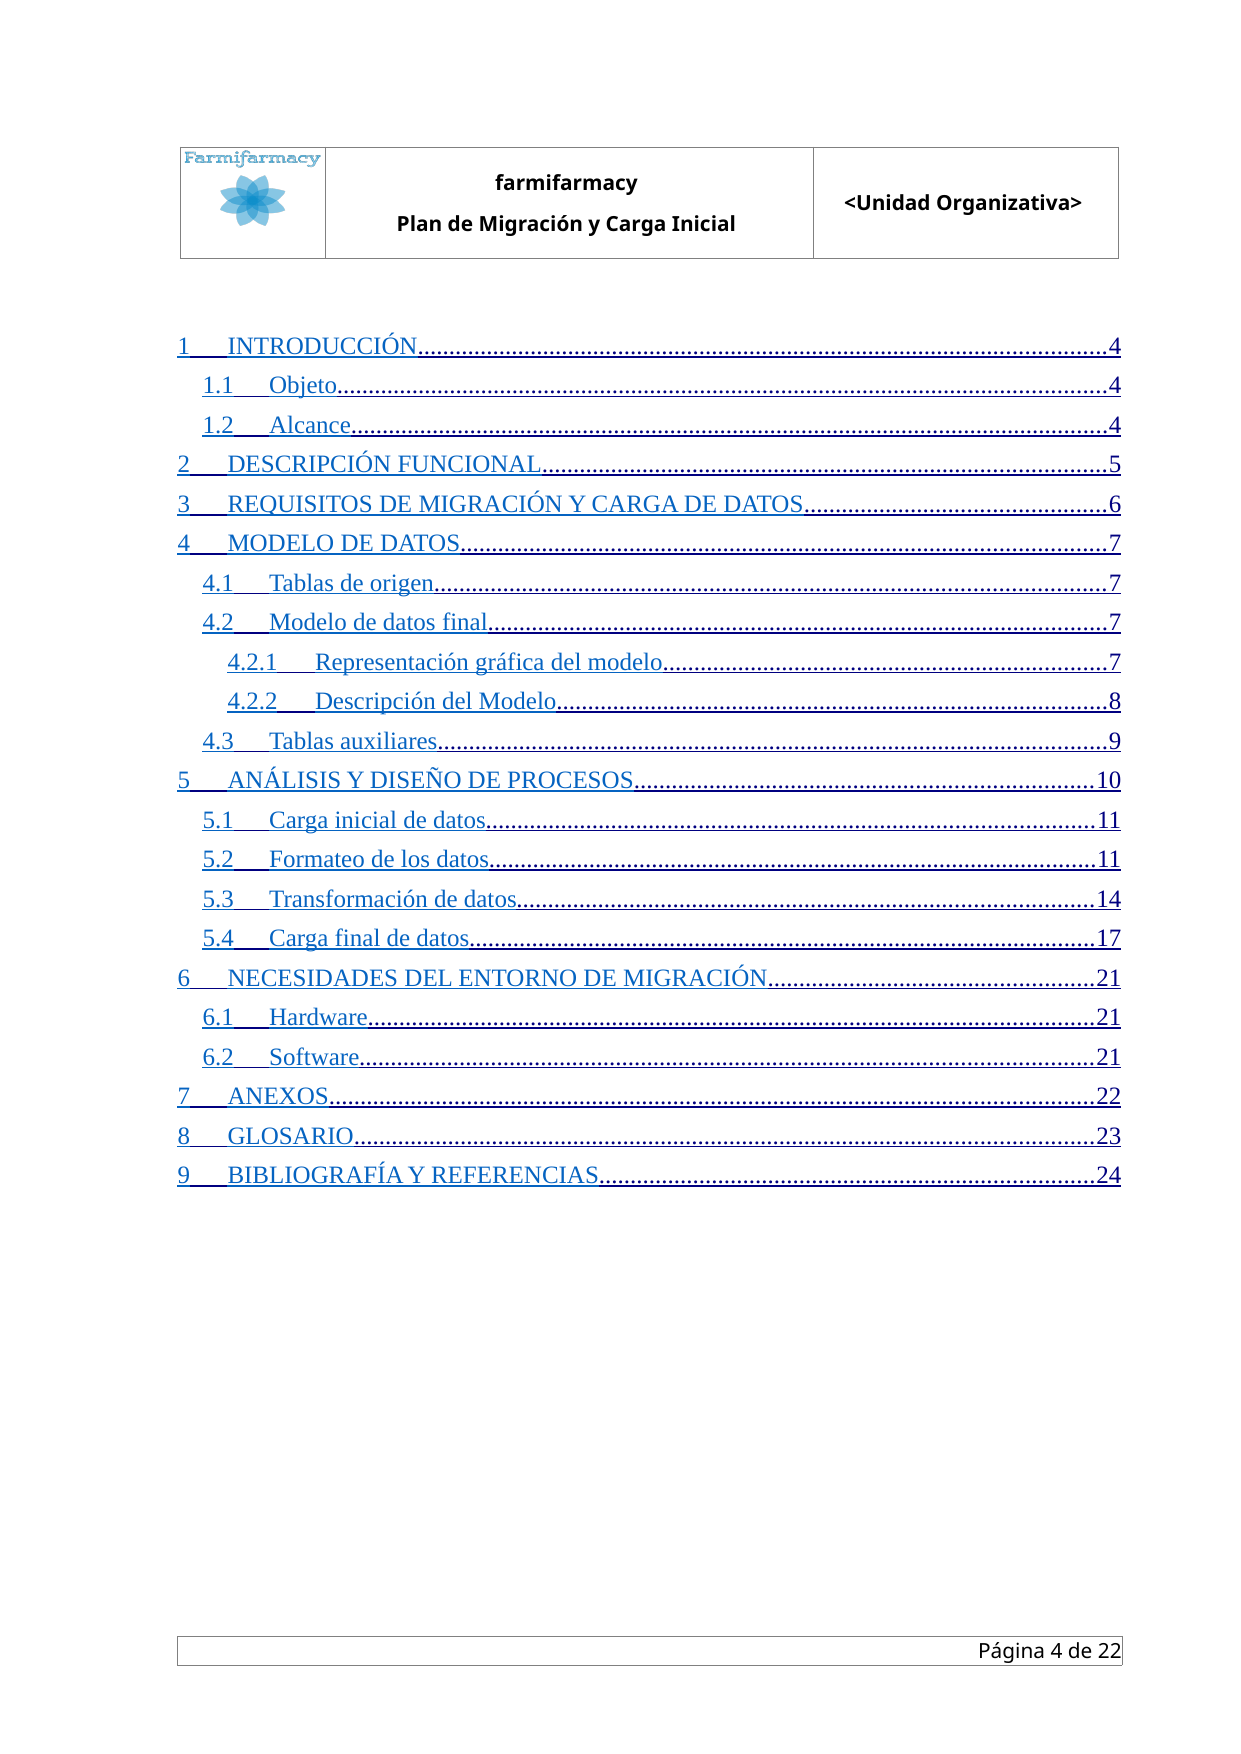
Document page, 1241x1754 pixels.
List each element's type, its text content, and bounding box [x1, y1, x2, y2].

text 4.1 Tablas de origen 7 [202, 568, 1122, 597]
text 3 REQUISITOS DE MIGRACIÓN Y CARGA DE DATOS 6 [177, 489, 1122, 518]
text 5.4 Carga final de datos 17 [202, 923, 1122, 952]
text 6.2 Software 21 [202, 1042, 1122, 1071]
text 5.1 Carga inicial de datos 11 [202, 805, 1122, 834]
text 4 MODELO DE DATOS 7 [177, 528, 1122, 558]
text 2 DESCRIPCIÓN FUNCIONAL 5 [177, 449, 1122, 479]
text 6.1 Hardware 21 [202, 1002, 1122, 1031]
text 5.3 Transformación de datos 14 [202, 884, 1122, 913]
text 7 ANEXOS 22 [177, 1081, 1122, 1110]
text 5 ANÁLISIS Y DISEÑO DE PROCESOS 10 [177, 765, 1122, 794]
text 4.2 Modelo de datos final 7 [202, 607, 1122, 637]
text 5.2 Formateo de los datos 11 [202, 844, 1122, 873]
text 4.3 Tablas auxiliares 9 [202, 726, 1122, 755]
text 6 NECESIDADES DEL ENTORNO DE MIGRACIÓN 21 [177, 963, 1122, 992]
text 1.2 Alcance 4 [202, 410, 1122, 439]
text 4.2.1 Representación gráfica del modelo 7 [227, 647, 1122, 676]
text 1 INTRODUCCIÓN 4 [177, 331, 1122, 360]
text 8 GLOSARIO 23 [177, 1121, 1122, 1150]
text 9 BIBLIOGRAFÍA Y REFERENCIAS 24 [177, 1160, 1122, 1189]
text 4.2.2 Descripción del Modelo 8 [227, 686, 1122, 716]
text 1.1 Objeto 4 [202, 371, 1122, 400]
